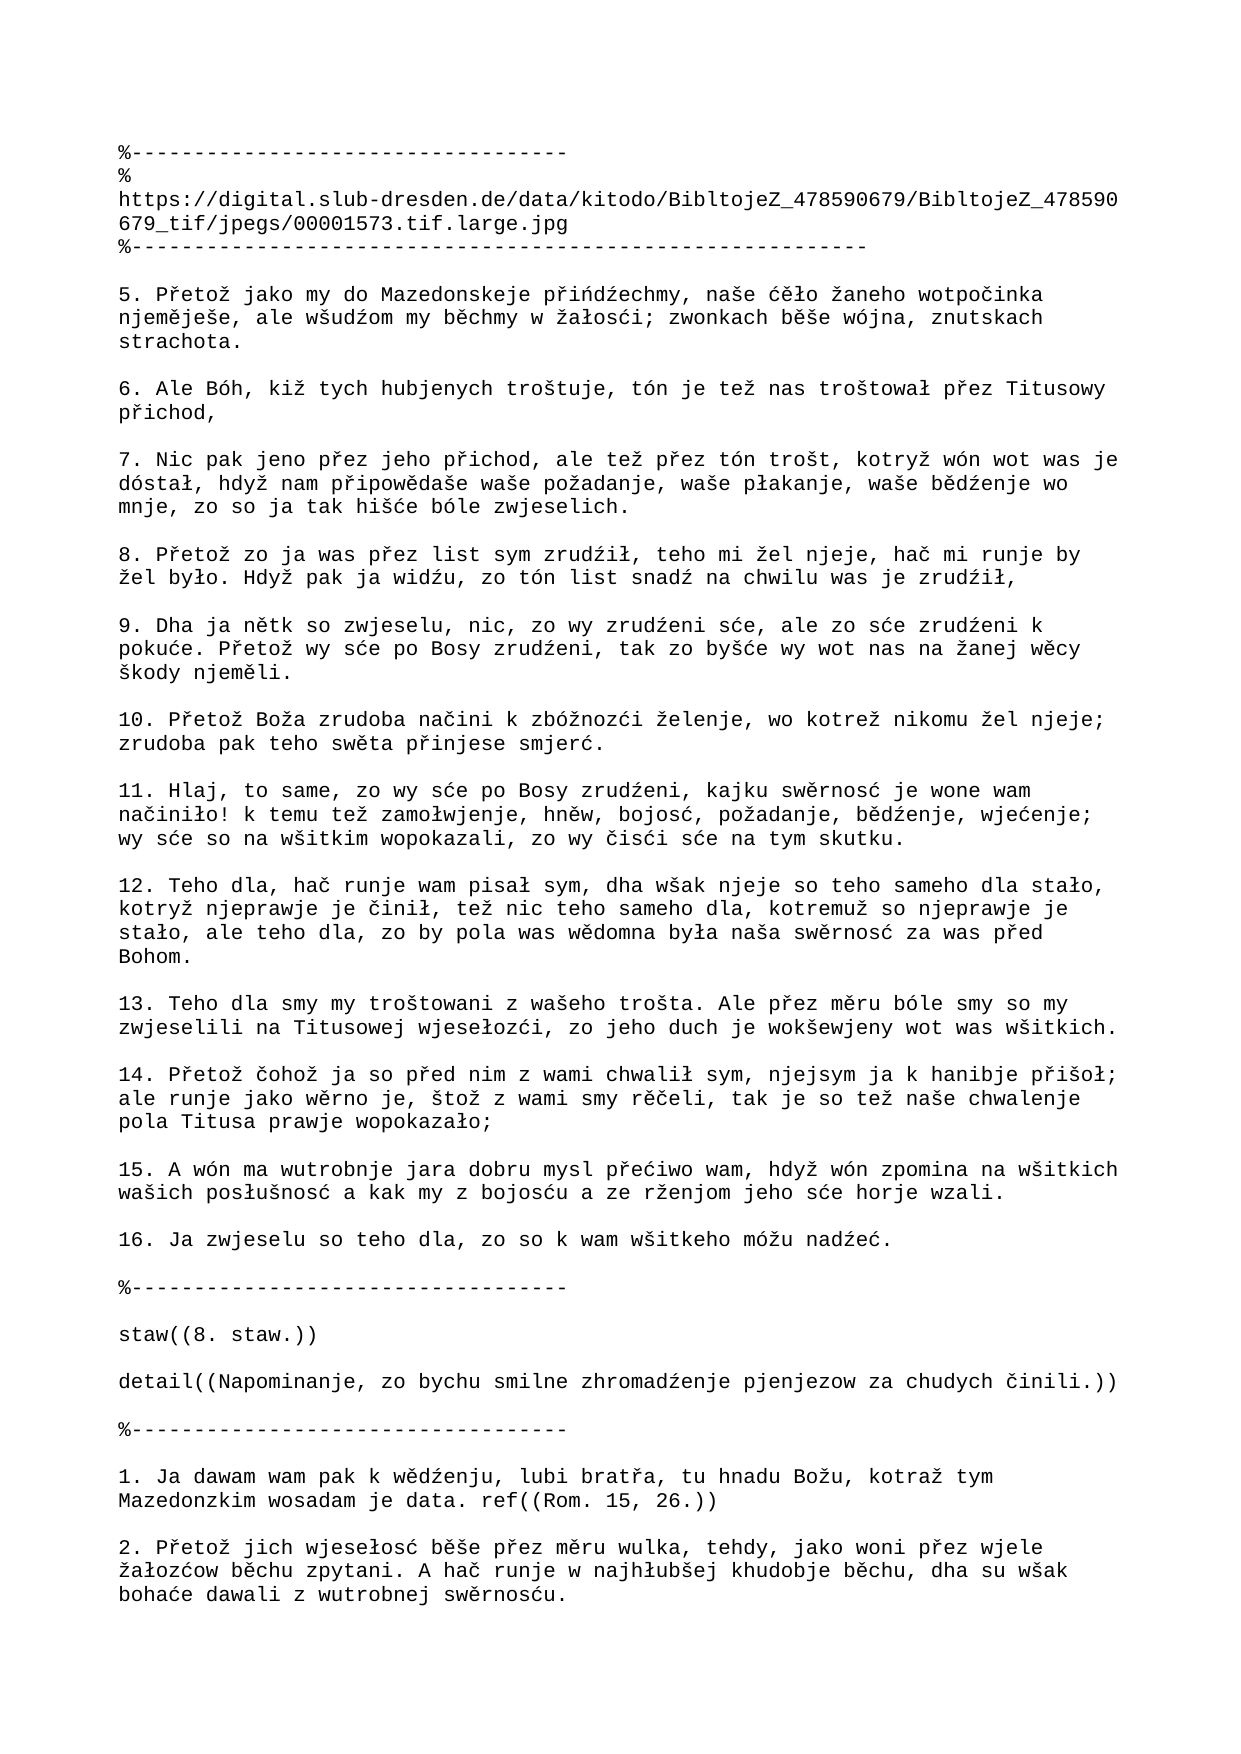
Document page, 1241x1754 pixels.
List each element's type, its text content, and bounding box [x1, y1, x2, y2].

text detail((Napominanje, zo bychu smilne zhromadźenje pjenjezow za chudych činili.)) [118, 1371, 1122, 1395]
text 13. Teho dla smy my troštowani z wašeho trošta. Ale přez měru bóle smy so my zwjeselili na Titusowej wjesełozći, zo jeho duch je wokšewjeny wot was wšitkich. [118, 993, 1122, 1040]
text 15. A wón ma wutrobnje jara dobru mysl přećiwo wam, hdyž wón zpomina na wšitkich wašich posłušnosć a kak my z bojosću a ze rženjom jeho sće horje wzali. [118, 1158, 1122, 1206]
text %----------------------------------- [118, 1277, 1122, 1300]
text 10. Přetož Boža zrudoba načini k zbóžnozći želenje, wo kotrež nikomu žel njeje; zrudoba pak teho swěta přinjese smjerć. [118, 709, 1122, 757]
text % https://digital.slub-dresden.de/data/kitodo/BibltojeZ_478590679/BibltojeZ_478590679_tif/jpegs/00001573.tif.large.jpg [118, 165, 1122, 236]
text staw((8. staw.)) [118, 1324, 1122, 1348]
text 12. Teho dla, hač runje wam pisał sym, dha wšak njeje so teho sameho dla stało, kotryž njeprawje je činił, tež nic teho sameho dla, kotremuž so njeprawje je stało, ale teho dla, zo by pola was wědomna była naša swěrnosć za was před Bohom. [118, 875, 1122, 969]
text %----------------------------------- [118, 1419, 1122, 1442]
text 11. Hlaj, to same, zo wy sće po Bosy zrudźeni, kajku swěrnosć je wone wam načiniło! k temu tež zamołwjenje, hněw, bojosć, požadanje, bědźenje, wjećenje; wy sće so na wšitkim wopokazali, zo wy čisći sće na tym skutku. [118, 780, 1122, 851]
text 14. Přetož čohož ja so před nim z wami chwalił sym, njejsym ja k hanibje přišoł; ale runje jako wěrno je, štož z wami smy rěčeli, tak je so tež naše chwalenje pola Titusa prawje wopokazało; [118, 1064, 1122, 1135]
text 6. Ale Bóh, kiž tych hubjenych troštuje, tón je tež nas troštował přez Titusowy přichod, [118, 378, 1122, 426]
text 7. Nic pak jeno přez jeho přichod, ale tež přez tón trošt, kotryž wón wot was je dóstał, hdyž nam připowědaše waše požadanje, waše płakanje, waše bědźenje wo mnje, zo so ja tak hišće bóle zwjeselich. [118, 449, 1122, 520]
text 1. Ja dawam wam pak k wědźenju, lubi bratřa, tu hnadu Božu, kotraž tym Mazedonzkim wosadam je data. ref((Rom. 15, 26.)) [118, 1466, 1122, 1513]
text %----------------------------------------------------------- [118, 236, 1122, 260]
text %----------------------------------- [118, 142, 1122, 165]
text 2. Přetož jich wjesełosć běše přez měru wulka, tehdy, jako woni přez wjele žałozćow běchu zpytani. A hač runje w najhłubšej khudobje běchu, dha su wšak bohaće dawali z wutrobnej swěrnosću. [118, 1537, 1122, 1608]
text 9. Dha ja nětk so zwjeselu, nic, zo wy zrudźeni sće, ale zo sće zrudźeni k pokuće. Přetož wy sće po Bosy zrudźeni, tak zo byšće wy wot nas na žanej wěcy škody njeměli. [118, 615, 1122, 686]
text 16. Ja zwjeselu so teho dla, zo so k wam wšitkeho móžu nadźeć. [118, 1229, 1122, 1253]
text 8. Přetož zo ja was přez list sym zrudźił, teho mi žel njeje, hač mi runje by žel było. Hdyž pak ja widźu, zo tón list snadź na chwilu was je zrudźił, [118, 544, 1122, 591]
text 5. Přetož jako my do Mazedonskeje přińdźechmy, naše ćěło žaneho wotpočinka njeměješe, ale wšudźom my běchmy w žałosći; zwonkach běše wójna, znutskach strachota. [118, 284, 1122, 354]
